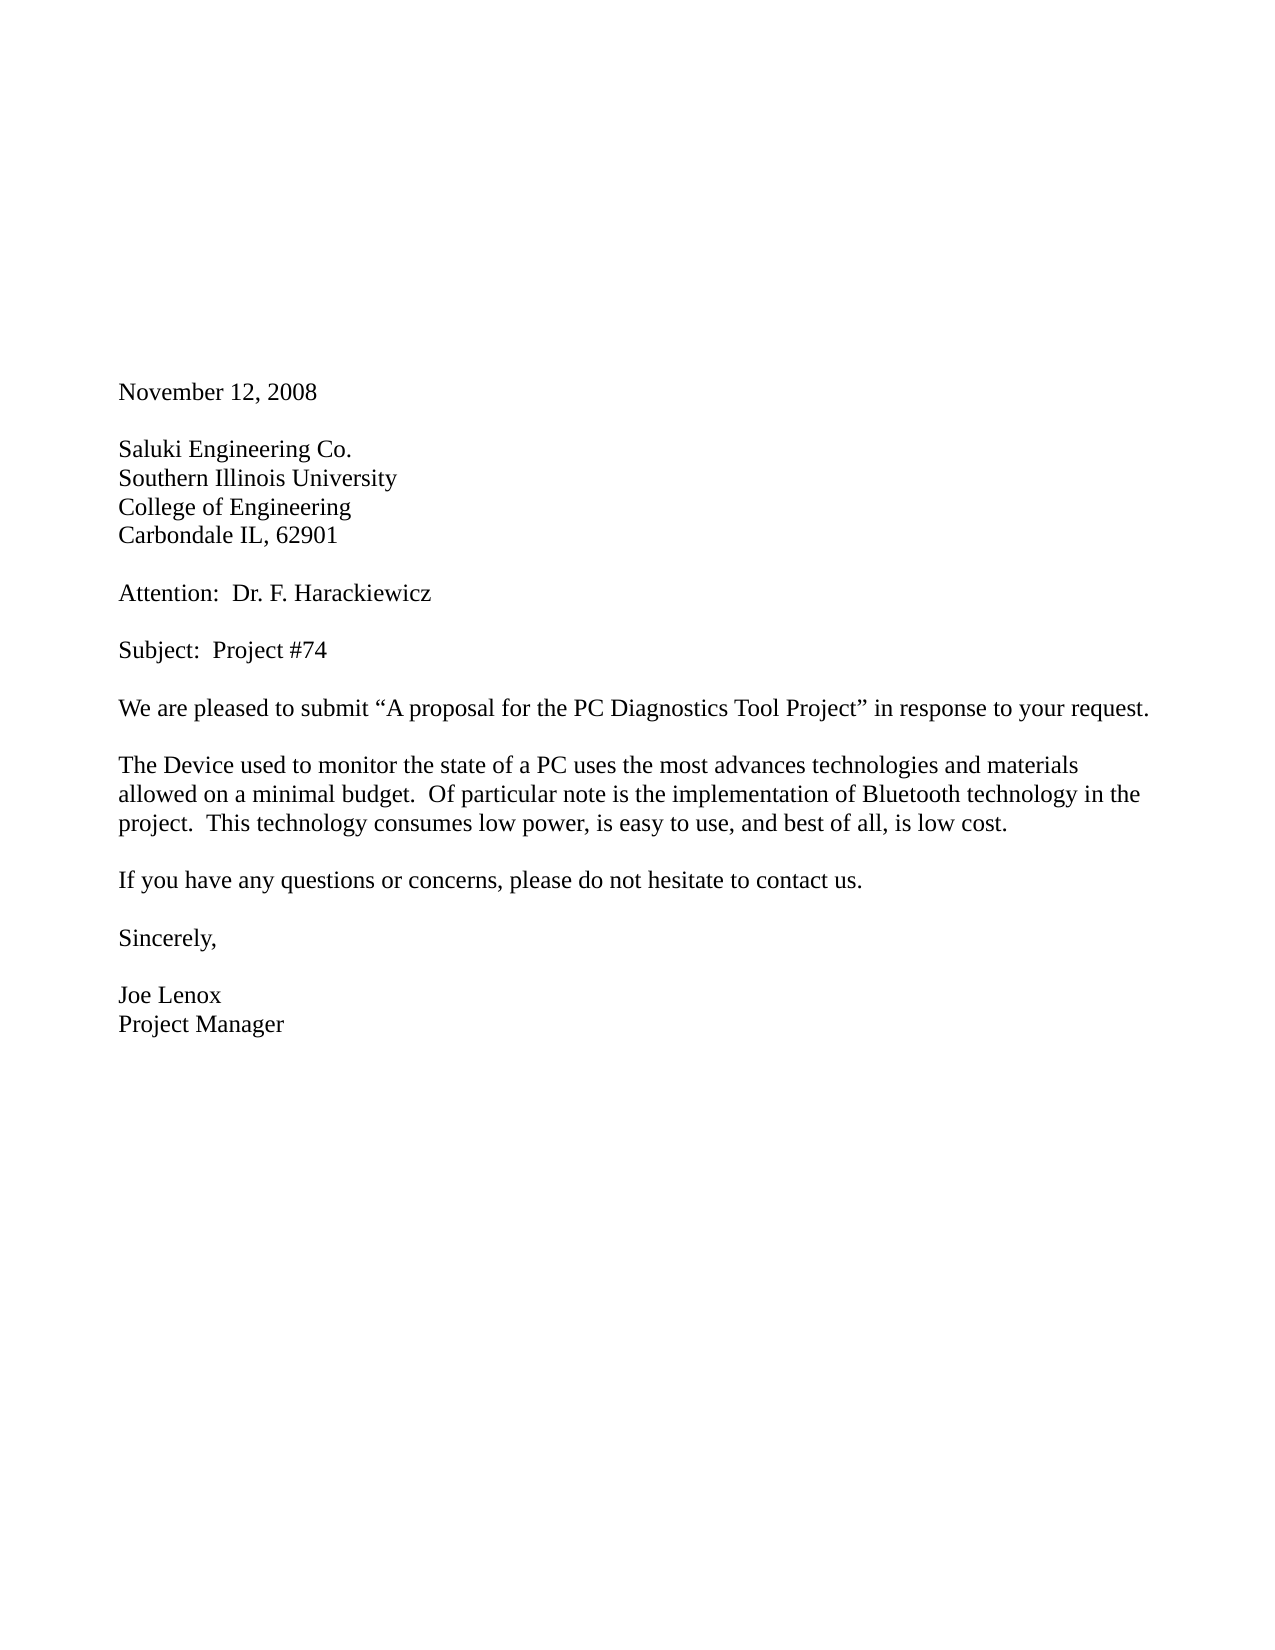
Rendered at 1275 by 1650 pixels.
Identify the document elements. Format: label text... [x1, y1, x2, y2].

text November 12, 2008 [118, 377, 1157, 406]
text The Device used to monitor the state of a PC uses the most advances technologies and materials allowed on a minimal budget. Of particular note is the implementation of Bluetooth technology in the project. This technology consumes low power, is easy to use, and best of all, is low cost. [118, 751, 1157, 837]
text Subject: Project #74 [118, 636, 1157, 664]
text Sincerely, [118, 923, 1157, 952]
text Project Manager [118, 1009, 1157, 1038]
text College of Engineering [118, 492, 1157, 521]
text Southern Illinois University [118, 463, 1157, 492]
text Attention: Dr. F. Harackiewicz [118, 578, 1157, 607]
text Joe Lenox [118, 981, 1157, 1009]
text Carbondale IL, 62901 [118, 521, 1157, 549]
text If you have any questions or concerns, please do not hesitate to contact us. [118, 866, 1157, 894]
text Saluki Engineering Co. [118, 434, 1157, 463]
text We are pleased to submit “A proposal for the PC Diagnostics Tool Project” in response to your request. [118, 693, 1157, 722]
